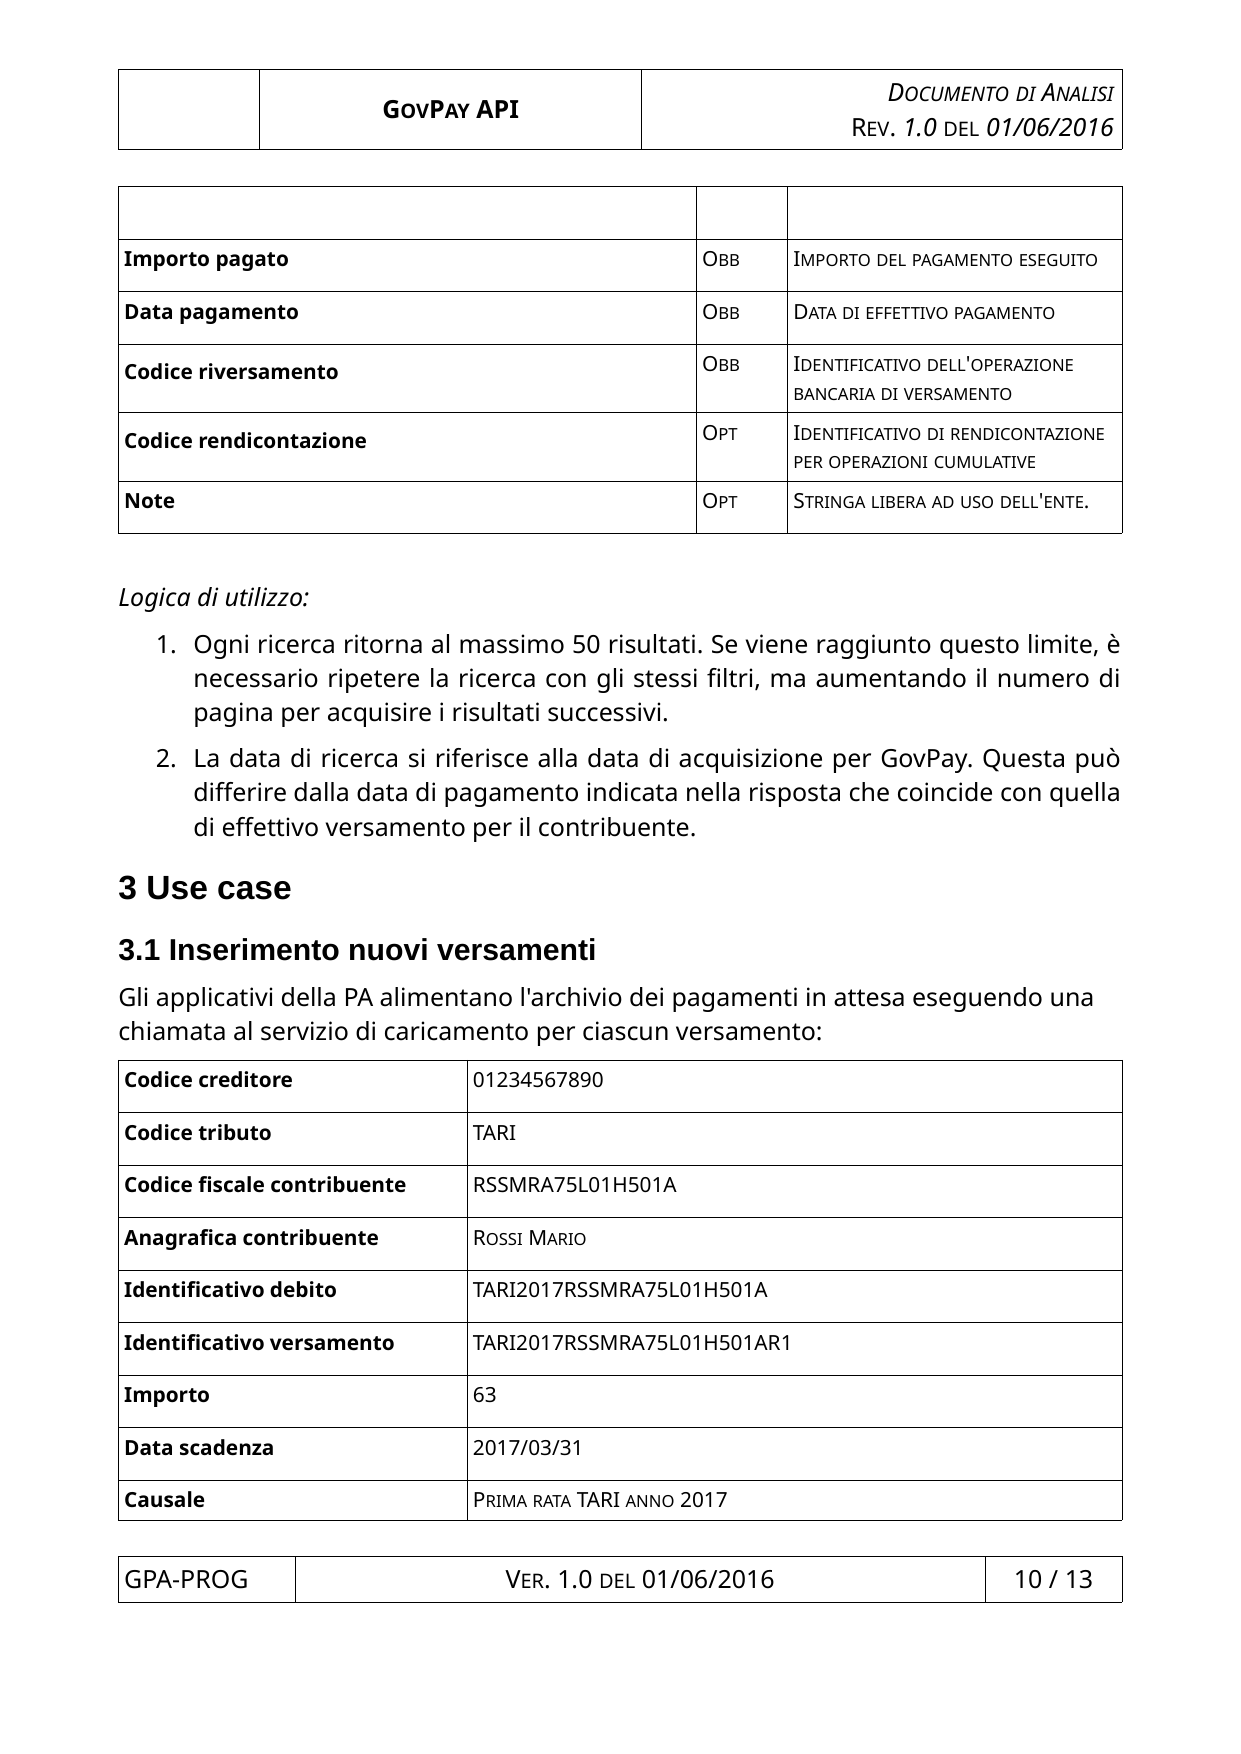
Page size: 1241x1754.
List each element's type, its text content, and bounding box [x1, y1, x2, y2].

text Logica di utilizzo: [118, 580, 1122, 614]
table_cell Obb [697, 240, 787, 291]
table_cell 63 [468, 1376, 1122, 1427]
table_cell Codice rendicontazione [119, 413, 696, 481]
table_cell Codice fiscale contribuente [119, 1166, 467, 1217]
table_cell Obb [697, 292, 787, 344]
table_cell Codice riversamento [119, 345, 696, 412]
list Ogni ricerca ritorna al massimo 50 risultati. Se viene raggiunto questo limite, è necessario ripetere la ricerca con gli stessi filtri, ma aumentando il numero di pagina per acquisire i risultati successivi. [156, 626, 1122, 728]
table_cell Obb [697, 345, 787, 412]
table_cell Prima rata TARI anno 2017 [468, 1481, 1122, 1520]
table_cell Opt [697, 413, 787, 481]
table_cell RSSMRA75L01H501A [468, 1166, 1122, 1217]
subtitle Use case [118, 868, 1122, 907]
table_cell Identificativo dell'operazione bancaria di versamento [788, 345, 1122, 412]
table_cell 2017/03/31 [468, 1428, 1122, 1480]
table_cell Importo [119, 1376, 467, 1427]
table_cell Data di effettivo pagamento [788, 292, 1122, 344]
table_cell Codice tributo [119, 1113, 467, 1165]
table_cell Rossi Mario [468, 1218, 1122, 1270]
table_cell Causale [119, 1481, 467, 1520]
table_header 01234567890 [468, 1061, 1122, 1112]
list La data di ricerca si riferisce alla data di acquisizione per GovPay. Questa può differire dalla data di pagamento indicata nella risposta che coincide con quella di effettivo versamento per il contribuente. [156, 741, 1122, 843]
subtitle Inserimento nuovi versamenti [118, 932, 1122, 967]
table_cell TARI2017RSSMRA75L01H501AR1 [468, 1323, 1122, 1375]
text Gli applicativi della PA alimentano l'archivio dei pagamenti in attesa eseguendo una chiamata al servizio di caricamento per ciascun versamento: [118, 979, 1122, 1047]
table_header [697, 187, 787, 239]
table_header [119, 187, 696, 239]
table_cell Stringa libera ad uso dell'ente. [788, 482, 1122, 533]
table_cell Data pagamento [119, 292, 696, 344]
table_cell Importo del pagamento eseguito [788, 240, 1122, 291]
table_cell Identificativo debito [119, 1271, 467, 1322]
table_header [788, 187, 1122, 239]
table_cell TARI [468, 1113, 1122, 1165]
table_cell Anagrafica contribuente [119, 1218, 467, 1270]
table_cell Importo pagato [119, 240, 696, 291]
table_cell TARI2017RSSMRA75L01H501A [468, 1271, 1122, 1322]
table_header Codice creditore [119, 1061, 467, 1112]
table_cell Data scadenza [119, 1428, 467, 1480]
table_cell Note [119, 482, 696, 533]
table_cell Identificativo di rendicontazione per operazioni cumulative [788, 413, 1122, 481]
table_cell Identificativo versamento [119, 1323, 467, 1375]
table_cell Opt [697, 482, 787, 533]
